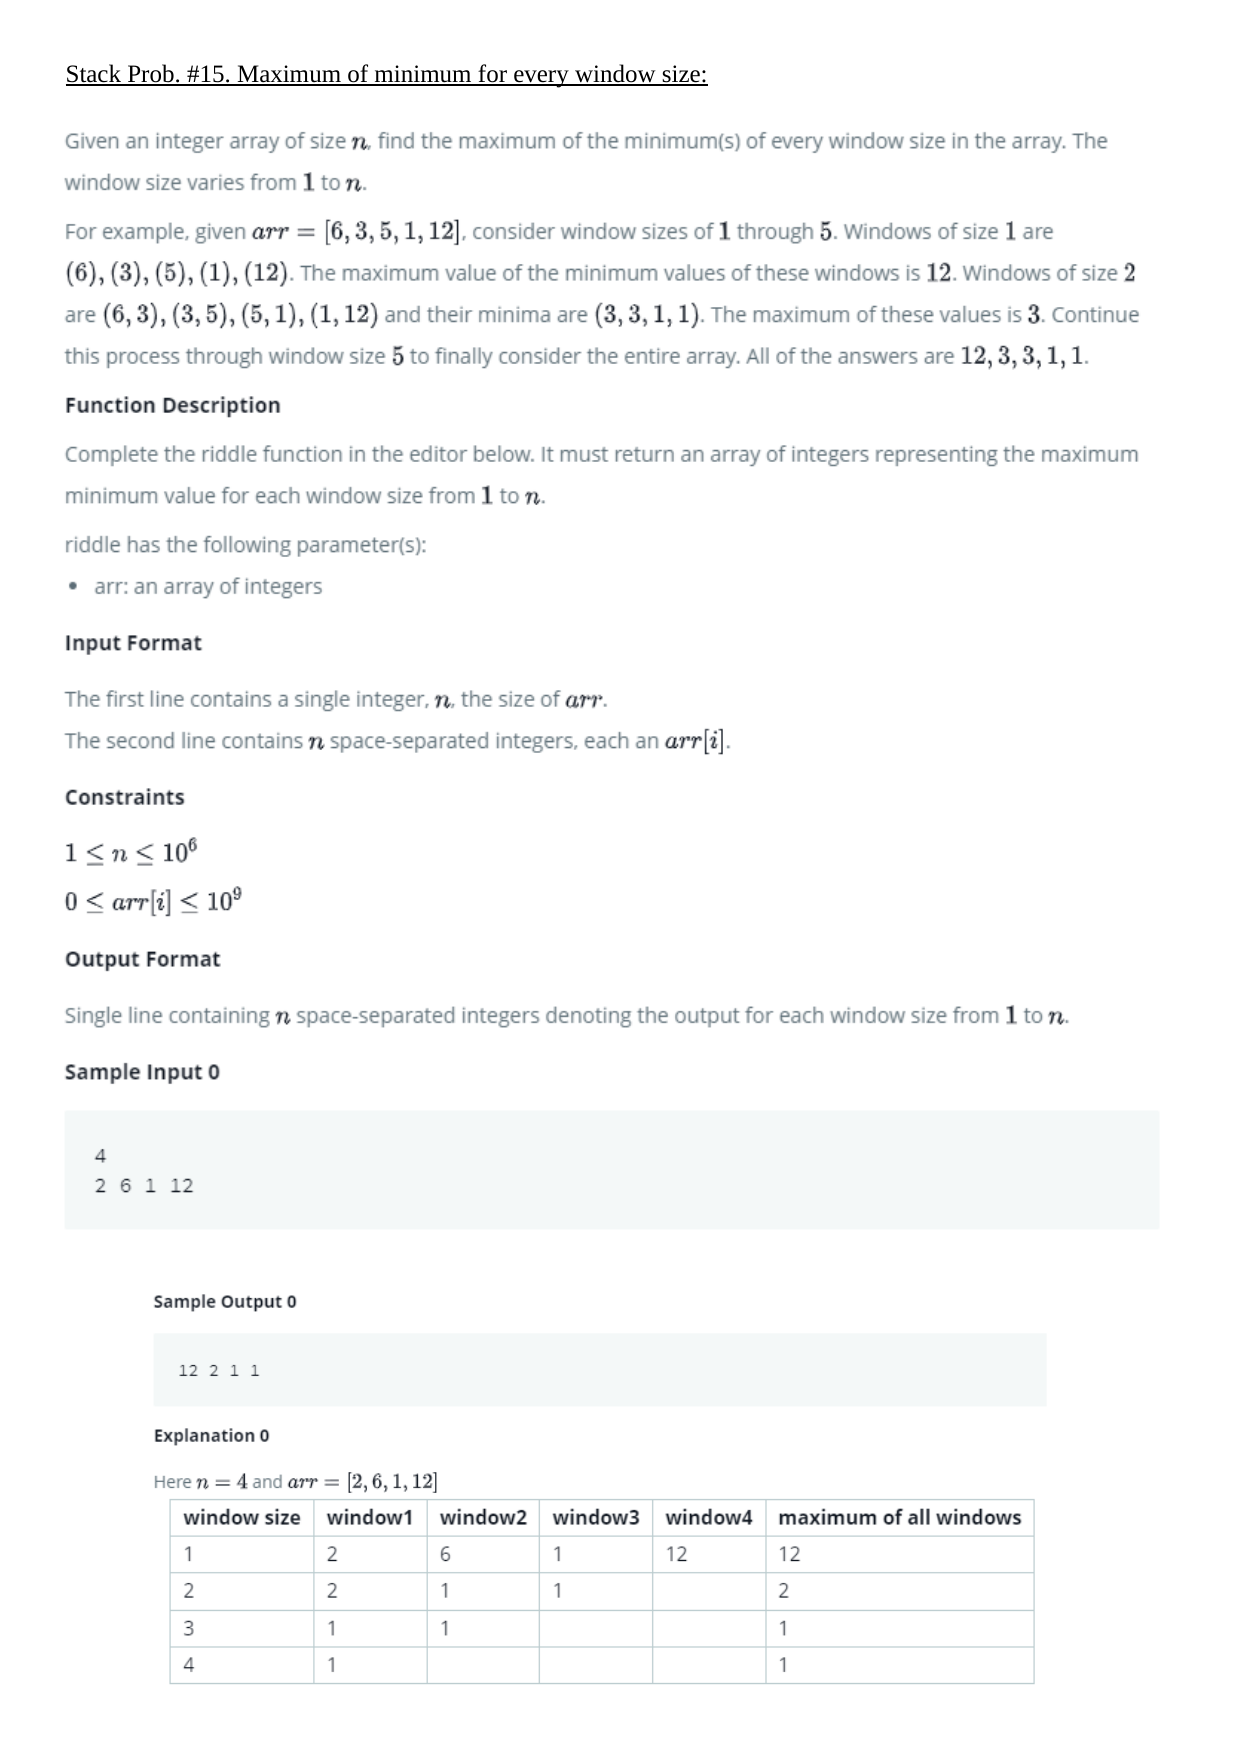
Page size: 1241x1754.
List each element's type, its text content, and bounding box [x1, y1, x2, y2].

picture [59, 116, 1182, 1237]
text Stack Prob. #15. Maximum of minimum for every window size: [59, 59, 1181, 88]
picture [144, 1292, 1047, 1694]
